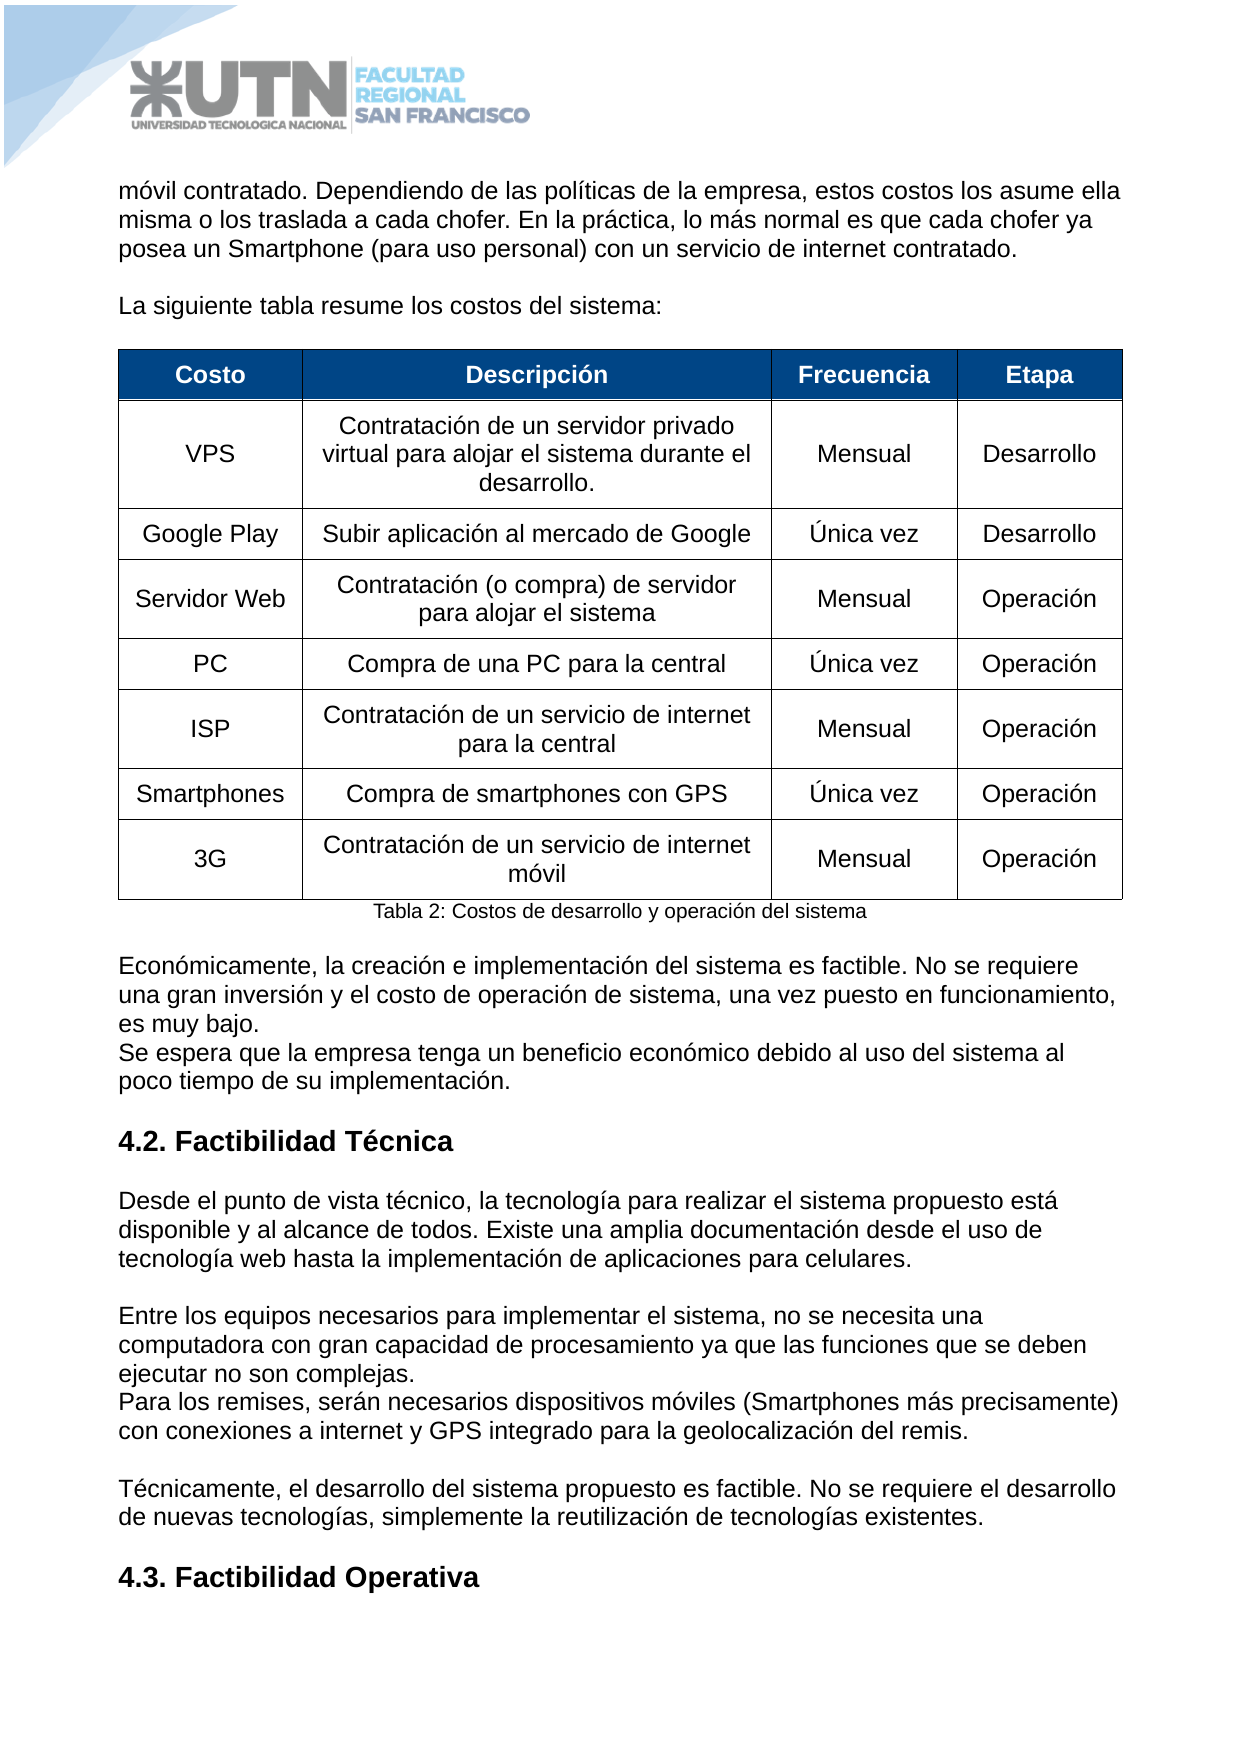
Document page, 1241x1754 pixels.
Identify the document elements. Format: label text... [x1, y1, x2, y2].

text 4.2. Factibilidad Técnica [118, 1124, 1122, 1157]
table_cell Desarrollo [958, 401, 1122, 508]
table_cell Mensual [772, 401, 957, 508]
table_cell PC [119, 639, 302, 689]
table_cell Desarrollo [958, 509, 1122, 558]
table_cell Contratación de un servicio de internet para la central [303, 690, 771, 768]
text móvil contratado. Dependiendo de las políticas de la empresa, estos costos los asume ella misma o los traslada a cada chofer. En la práctica, lo más normal es que cada chofer ya posea un Smartphone (para uso personal) con un servicio de internet contratado. [118, 176, 1122, 263]
table_header Etapa [958, 350, 1122, 399]
table_cell Mensual [772, 560, 957, 638]
table_cell Mensual [772, 690, 957, 768]
table_cell Única vez [772, 769, 957, 819]
table_cell Operación [958, 690, 1122, 768]
table_cell ISP [119, 690, 302, 768]
table_cell Servidor Web [119, 560, 302, 638]
table_cell Única vez [772, 509, 957, 558]
table_cell Contratación de un servicio de internet móvil [303, 820, 771, 898]
text Económicamente, la creación e implementación del sistema es factible. No se requiere una gran inversión y el costo de operación de sistema, una vez puesto en funcionamiento, es muy bajo. [118, 951, 1122, 1037]
table_header Costo [119, 350, 302, 399]
table_cell Operación [958, 560, 1122, 638]
text Se espera que la empresa tenga un beneficio económico debido al uso del sistema al poco tiempo de su implementación. [118, 1037, 1122, 1095]
table_cell Mensual [772, 820, 957, 898]
text Técnicamente, el desarrollo del sistema propuesto es factible. No se requiere el desarrollo de nuevas tecnologías, simplemente la reutilización de tecnologías existentes. [118, 1445, 1122, 1531]
table_cell Google Play [119, 509, 302, 558]
table_header Descripción [303, 350, 771, 399]
text Para los remises, serán necesarios dispositivos móviles (Smartphones más precisamente) con conexiones a internet y GPS integrado para la geolocalización del remis. [118, 1387, 1122, 1445]
picture [3, 5, 532, 169]
table_cell Contratación de un servidor privado virtual para alojar el sistema durante el desarrollo. [303, 401, 771, 508]
text Entre los equipos necesarios para implementar el sistema, no se necesita una computadora con gran capacidad de procesamiento ya que las funciones que se deben ejecutar no son complejas. [118, 1301, 1122, 1387]
table_cell Operación [958, 639, 1122, 689]
table_cell Única vez [772, 639, 957, 689]
table_cell Subir aplicación al mercado de Google [303, 509, 771, 558]
table_cell Contratación (o compra) de servidor para alojar el sistema [303, 560, 771, 638]
text Desde el punto de vista técnico, la tecnología para realizar el sistema propuesto está disponible y al alcance de todos. Existe una amplia documentación desde el uso de tecnología web hasta la implementación de aplicaciones para celulares. [118, 1186, 1122, 1272]
table_cell VPS [119, 401, 302, 508]
table_header Frecuencia [772, 350, 957, 399]
text 4.3. Factibilidad Operativa [118, 1560, 1122, 1593]
table_cell Operación [958, 769, 1122, 819]
table_cell Compra de una PC para la central [303, 639, 771, 689]
text La siguiente tabla resume los costos del sistema: [118, 291, 1122, 320]
table_cell Operación [958, 820, 1122, 898]
table_cell Compra de smartphones con GPS [303, 769, 771, 819]
table_cell Smartphones [119, 769, 302, 819]
text Tabla 2: Costos de desarrollo y operación del sistema [118, 900, 1122, 922]
table_cell 3G [119, 820, 302, 898]
